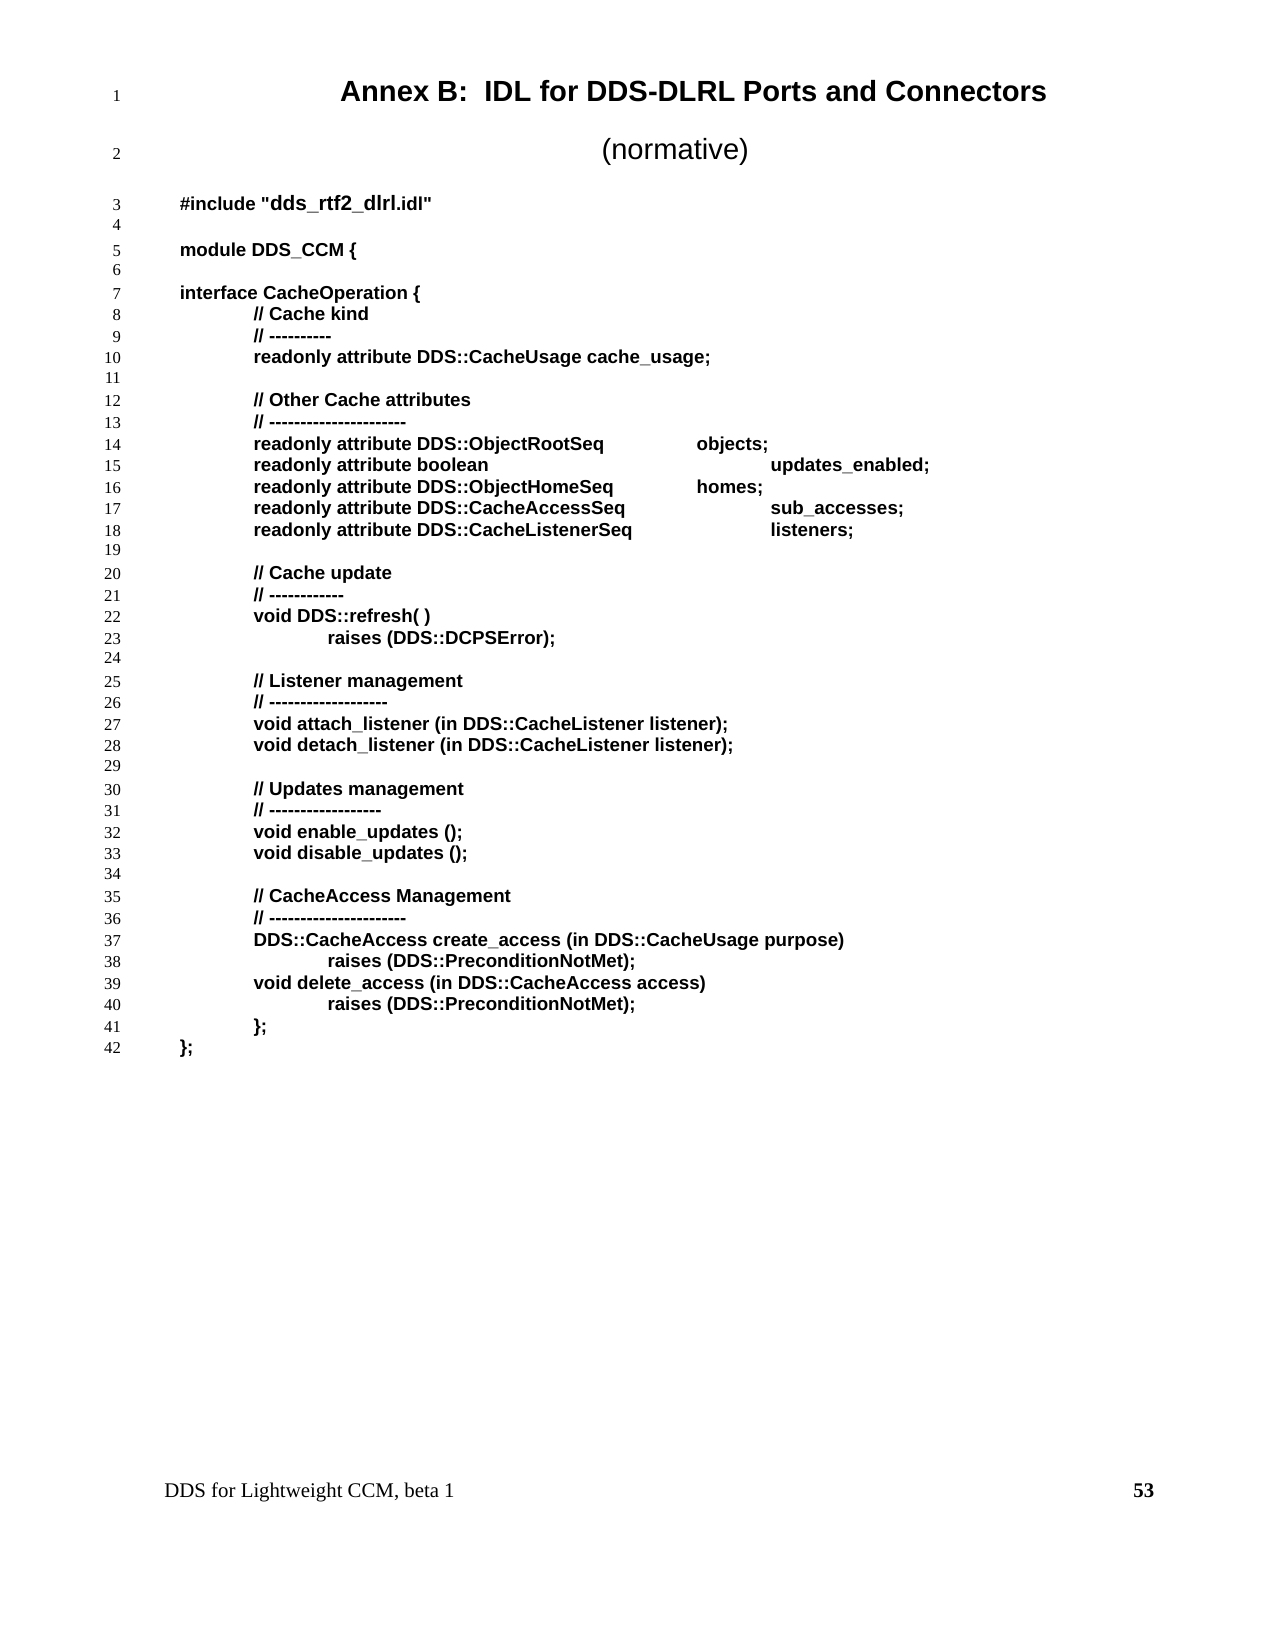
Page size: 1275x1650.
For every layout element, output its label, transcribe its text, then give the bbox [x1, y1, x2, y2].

text void attach_listener (in DDS::CacheListener listener); [179, 713, 1200, 734]
text DDS::CacheAccess create_access (in DDS::CacheUsage purpose) [179, 928, 1200, 950]
text // Cache kind [179, 303, 1200, 324]
text }; [179, 1036, 1200, 1058]
text void detach_listener (in DDS::CacheListener listener); [179, 734, 1200, 756]
text // CacheAccess Management [179, 885, 1200, 907]
text // Cache update [179, 562, 1200, 583]
text raises (DDS::PreconditionNotMet); [179, 993, 1200, 1014]
text interface CacheOperation { [179, 281, 1200, 303]
text void enable_updates (); [179, 821, 1200, 842]
text // ---------------------- [179, 907, 1200, 928]
text // Listener management [179, 669, 1200, 691]
text readonly attribute DDS::CacheAccessSeq sub_accesses; [179, 497, 1200, 519]
text raises (DDS::PreconditionNotMet); [179, 950, 1200, 971]
text // ------------------ [179, 799, 1200, 821]
text // Other Cache attributes [179, 389, 1200, 411]
text void DDS::refresh( ) [179, 605, 1200, 626]
text // ------------ [179, 583, 1200, 605]
text readonly attribute DDS::CacheUsage cache_usage; [179, 346, 1200, 368]
text readonly attribute DDS::CacheListenerSeq listeners; [179, 519, 1200, 540]
text (normative) [150, 132, 1200, 166]
text }; [179, 1014, 1200, 1036]
text void delete_access (in DDS::CacheAccess access) [179, 971, 1200, 993]
text void disable_updates (); [179, 842, 1200, 864]
text readonly attribute DDS::ObjectRootSeq objects; [179, 432, 1200, 454]
text // Updates management [179, 777, 1200, 799]
text raises (DDS::DCPSError); [179, 626, 1200, 648]
list IDL for DDS-DLRL Ports and Connectors [187, 74, 1200, 107]
text // ------------------- [179, 691, 1200, 713]
text readonly attribute DDS::ObjectHomeSeq homes; [179, 476, 1200, 497]
text readonly attribute boolean updates_enabled; [179, 454, 1200, 476]
text #include "dds_rtf2_dlrl.idl" [179, 190, 1200, 214]
text module DDS_CCM { [179, 238, 1200, 260]
text // ---------------------- [179, 411, 1200, 432]
text // ---------- [179, 324, 1200, 346]
